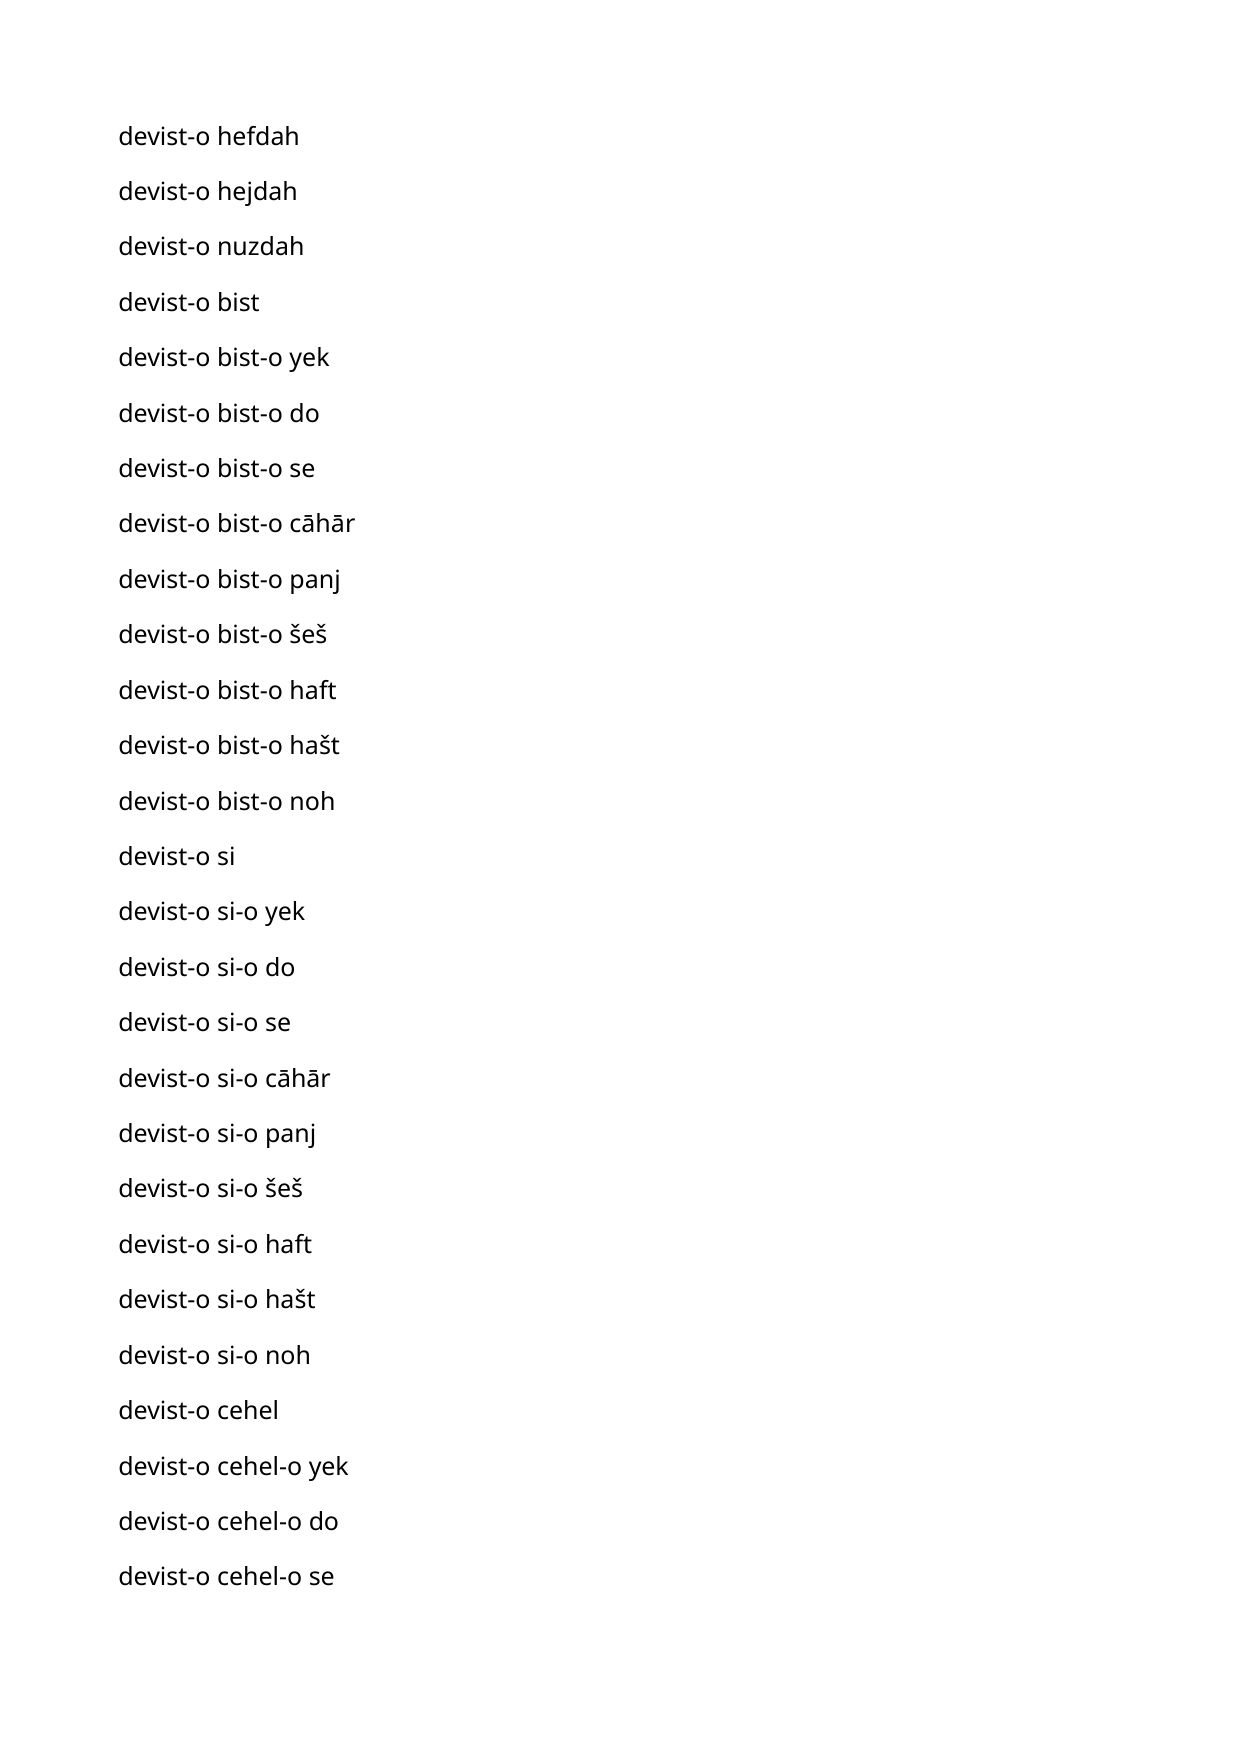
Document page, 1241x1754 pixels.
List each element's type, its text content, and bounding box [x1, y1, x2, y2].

text devist-o hefdah [118, 118, 1122, 152]
text devist-o si-o do [118, 949, 1122, 983]
text devist-o si-o se [118, 1005, 1122, 1039]
text devist-o bist-o panj [118, 561, 1122, 596]
text devist-o cehel [118, 1393, 1122, 1427]
text devist-o cehel-o se [118, 1559, 1122, 1593]
text devist-o si [118, 838, 1122, 873]
text devist-o si-o šeš [118, 1171, 1122, 1205]
text devist-o si-o yek [118, 894, 1122, 928]
text devist-o bist-o yek [118, 340, 1122, 374]
text devist-o si-o hašt [118, 1282, 1122, 1316]
text devist-o si-o cāhār [118, 1060, 1122, 1094]
text devist-o si-o noh [118, 1337, 1122, 1371]
text devist-o bist [118, 284, 1122, 318]
text devist-o bist-o do [118, 395, 1122, 429]
text devist-o si-o panj [118, 1116, 1122, 1150]
text devist-o cehel-o do [118, 1503, 1122, 1538]
text devist-o nuzdah [118, 229, 1122, 263]
text devist-o hejdah [118, 173, 1122, 208]
text devist-o bist-o se [118, 451, 1122, 485]
text devist-o bist-o noh [118, 783, 1122, 817]
text devist-o bist-o cāhār [118, 506, 1122, 540]
text devist-o bist-o hašt [118, 728, 1122, 762]
text devist-o cehel-o yek [118, 1448, 1122, 1482]
text devist-o bist-o šeš [118, 617, 1122, 651]
text devist-o si-o haft [118, 1226, 1122, 1261]
text devist-o bist-o haft [118, 672, 1122, 706]
